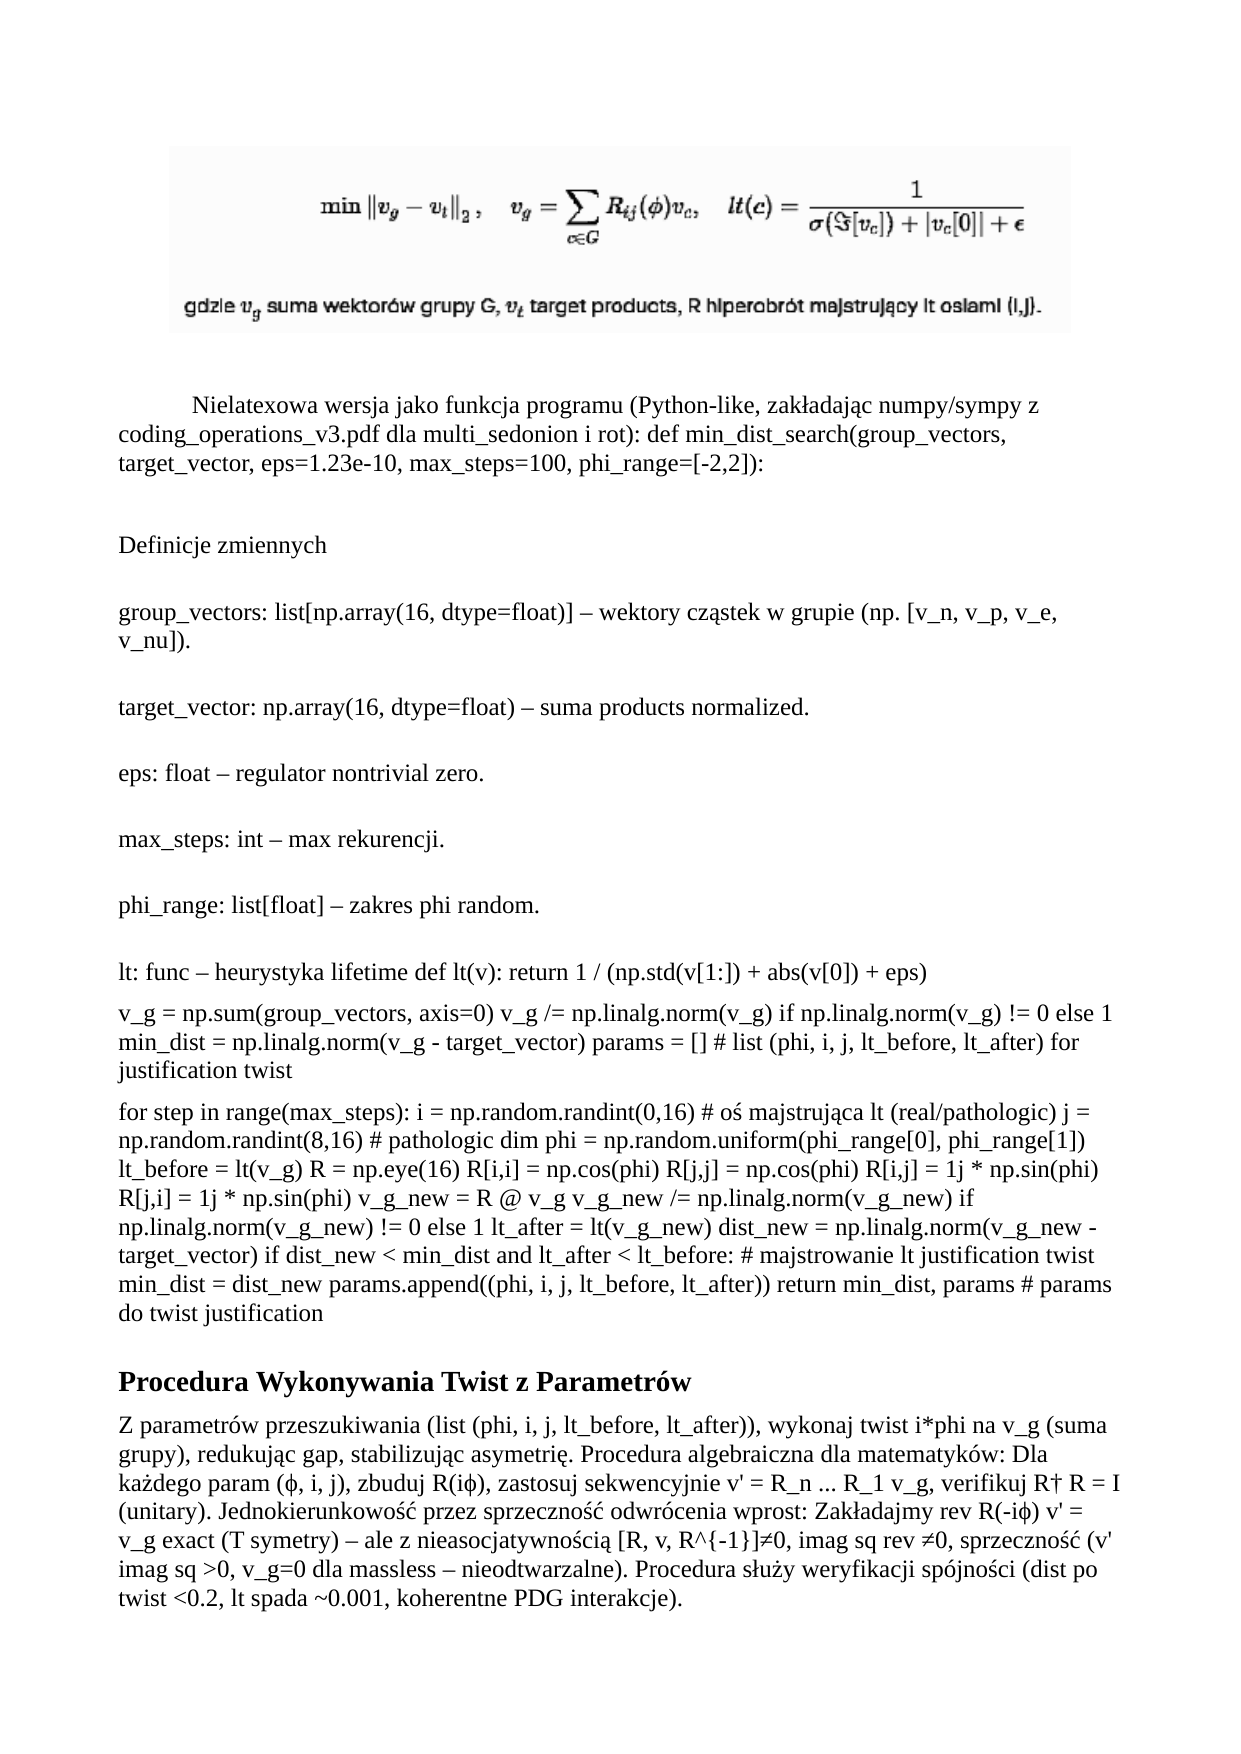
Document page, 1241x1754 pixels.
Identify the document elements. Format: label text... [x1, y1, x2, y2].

subtitle eps: float – regulator nontrivial zero. [118, 758, 1122, 787]
subtitle phi_range: list[float] – zakres phi random. [118, 890, 1122, 919]
subtitle group_vectors: list[np.array(16, dtype=float)] – wektory cząstek w grupie (np. [v_n, v_p, v_e, v_nu]). [118, 597, 1122, 654]
picture [169, 146, 1071, 333]
subtitle Definicje zmiennych [118, 530, 1122, 559]
text for step in range(max_steps): i = np.random.randint(0,16) # oś majstrująca lt (real/pathologic) j = np.random.randint(8,16) # pathologic dim phi = np.random.uniform(phi_range[0], phi_range[1]) lt_before = lt(v_g) R = np.eye(16) R[i,i] = np.cos(phi) R[j,j] = np.cos(phi) R[i,j] = 1j * np.sin(phi) R[j,i] = 1j * np.sin(phi) v_g_new = R @ v_g v_g_new /= np.linalg.norm(v_g_new) if np.linalg.norm(v_g_new) != 0 else 1 lt_after = lt(v_g_new) dist_new = np.linalg.norm(v_g_new - target_vector) if dist_new < min_dist and lt_after < lt_before: # majstrowanie lt justification twist min_dist = dist_new params.append((phi, i, j, lt_before, lt_after)) return min_dist, params # params do twist justification [118, 1097, 1122, 1327]
subtitle lt: func – heurystyka lifetime def lt(v): return 1 / (np.std(v[1:]) + abs(v[0]) + eps) [118, 957, 1122, 985]
subtitle max_steps: int – max rekurencji. [118, 824, 1122, 853]
text v_g = np.sum(group_vectors, axis=0) v_g /= np.linalg.norm(v_g) if np.linalg.norm(v_g) != 0 else 1 min_dist = np.linalg.norm(v_g - target_vector) params = [] # list (phi, i, j, lt_before, lt_after) for justification twist [118, 998, 1122, 1084]
subtitle target_vector: np.array(16, dtype=float) – suma products normalized. [118, 692, 1122, 720]
text Z parametrów przeszukiwania (list (phi, i, j, lt_before, lt_after)), wykonaj twist i*phi na v_g (suma grupy), redukując gap, stabilizując asymetrię. Procedura algebraiczna dla matematyków: Dla każdego param (ϕ, i, j), zbuduj R(iϕ), zastosuj sekwencyjnie v' = R_n ... R_1 v_g, verifikuj R† R = I (unitary). Jednokierunkowość przez sprzeczność odwrócenia wprost: Zakładajmy rev R(-iϕ) v' = v_g exact (T symetry) – ale z nieasocjatywnością [R, v, R^{-1}]≠0, imag sq rev ≠0, sprzeczność (v' imag sq >0, v_g=0 dla massless – nieodtwarzalne). Procedura służy weryfikacji spójności (dist po twist <0.2, lt spada ~0.001, koherentne PDG interakcje). [118, 1410, 1122, 1611]
subtitle Procedura Wykonywania Twist z Parametrów [118, 1364, 1122, 1398]
text Nielatexowa wersja jako funkcja programu (Python-like, zakładając numpy/sympy z coding_operations_v3.pdf dla multi_sedonion i rot): def min_dist_search(group_vectors, target_vector, eps=1.23e-10, max_steps=100, phi_range=[-2,2]): [118, 390, 1122, 477]
